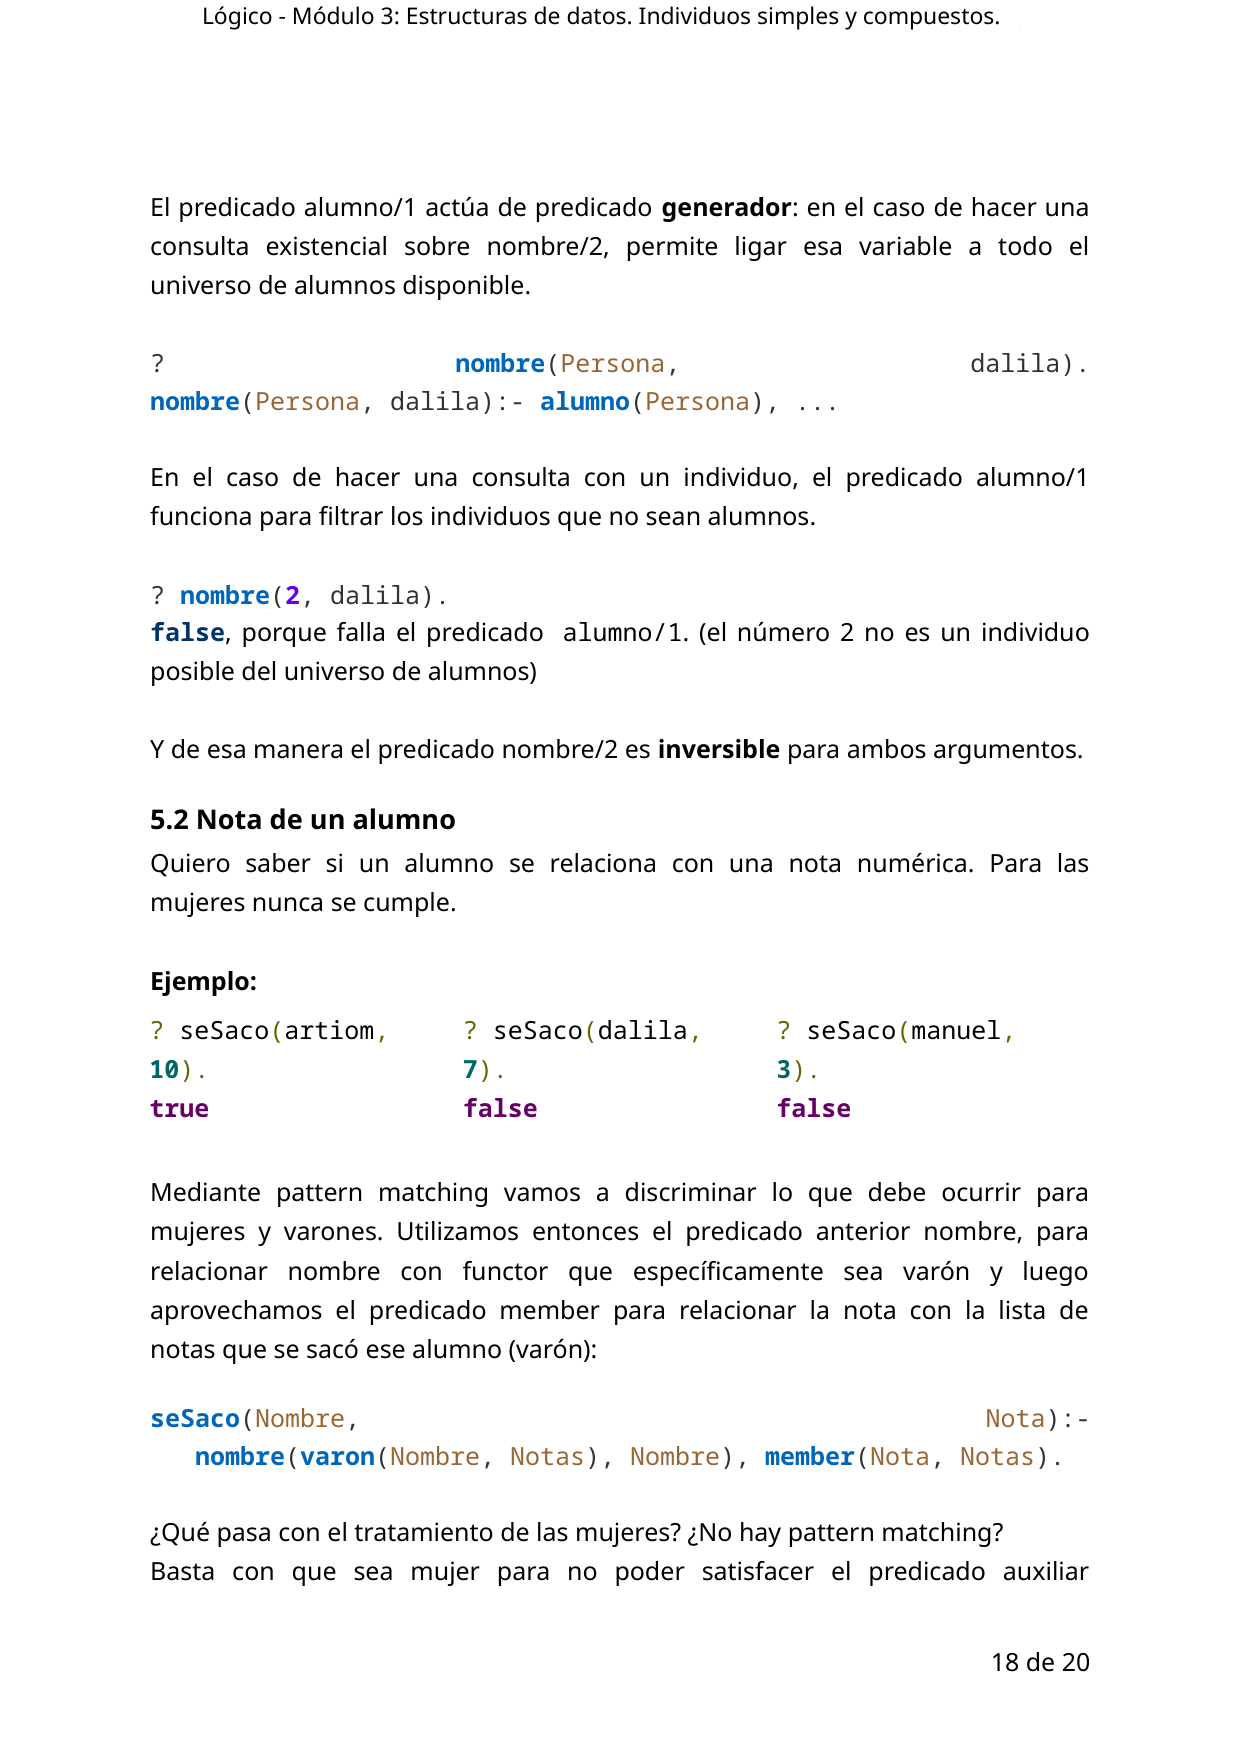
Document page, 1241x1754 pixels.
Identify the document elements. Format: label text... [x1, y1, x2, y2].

text seSaco(Nombre, Nota):- nombre(varon(Nombre, Notas), Nombre), member(Nota, Notas). [150, 1401, 1090, 1472]
text Mediante pattern matching vamos a discriminar lo que debe ocurrir para mujeres y varones. Utilizamos entonces el predicado anterior nombre, para relacionar nombre con functor que específicamente sea varón y luego aprovechamos el predicado member para relacionar la nota con la lista de notas que se sacó ese alumno (varón): [150, 1175, 1090, 1366]
text ? nombre(Persona, dalila). nombre(Persona, dalila):- alumno(Persona), ... [150, 346, 1090, 417]
text Basta con que sea mujer para no poder satisfacer el predicado auxiliar [150, 1554, 1090, 1588]
table_header ? seSaco(artiom, 10). true [139, 1003, 452, 1136]
text En el caso de hacer una consulta con un individuo, el predicado alumno/1 funciona para filtrar los individuos que no sean alumnos. [150, 460, 1090, 533]
table_header ? seSaco(manuel, 3). false [766, 1003, 1079, 1136]
text El predicado alumno/1 actúa de predicado generador: en el caso de hacer una consulta existencial sobre nombre/2, permite ligar esa variable a todo el universo de alumnos disponible. [150, 189, 1090, 302]
text ¿Qué pasa con el tratamiento de las mujeres? ¿No hay pattern matching? [150, 1515, 1090, 1549]
text Ejemplo: [150, 963, 1090, 997]
text ? nombre(2, dalila). [150, 577, 1090, 611]
text Y de esa manera el predicado nombre/2 es inversible para ambos argumentos. [150, 732, 1090, 766]
text Quiero saber si un alumno se relaciona con una nota numérica. Para las mujeres nunca se cumple. [150, 846, 1090, 919]
text false, porque falla el predicado alumno/1. (el número 2 no es un individuo posible del universo de alumnos) [150, 615, 1090, 688]
subtitle 5.2 Nota de un alumno [150, 801, 1090, 837]
table_header ? seSaco(dalila, 7). false [452, 1003, 766, 1136]
